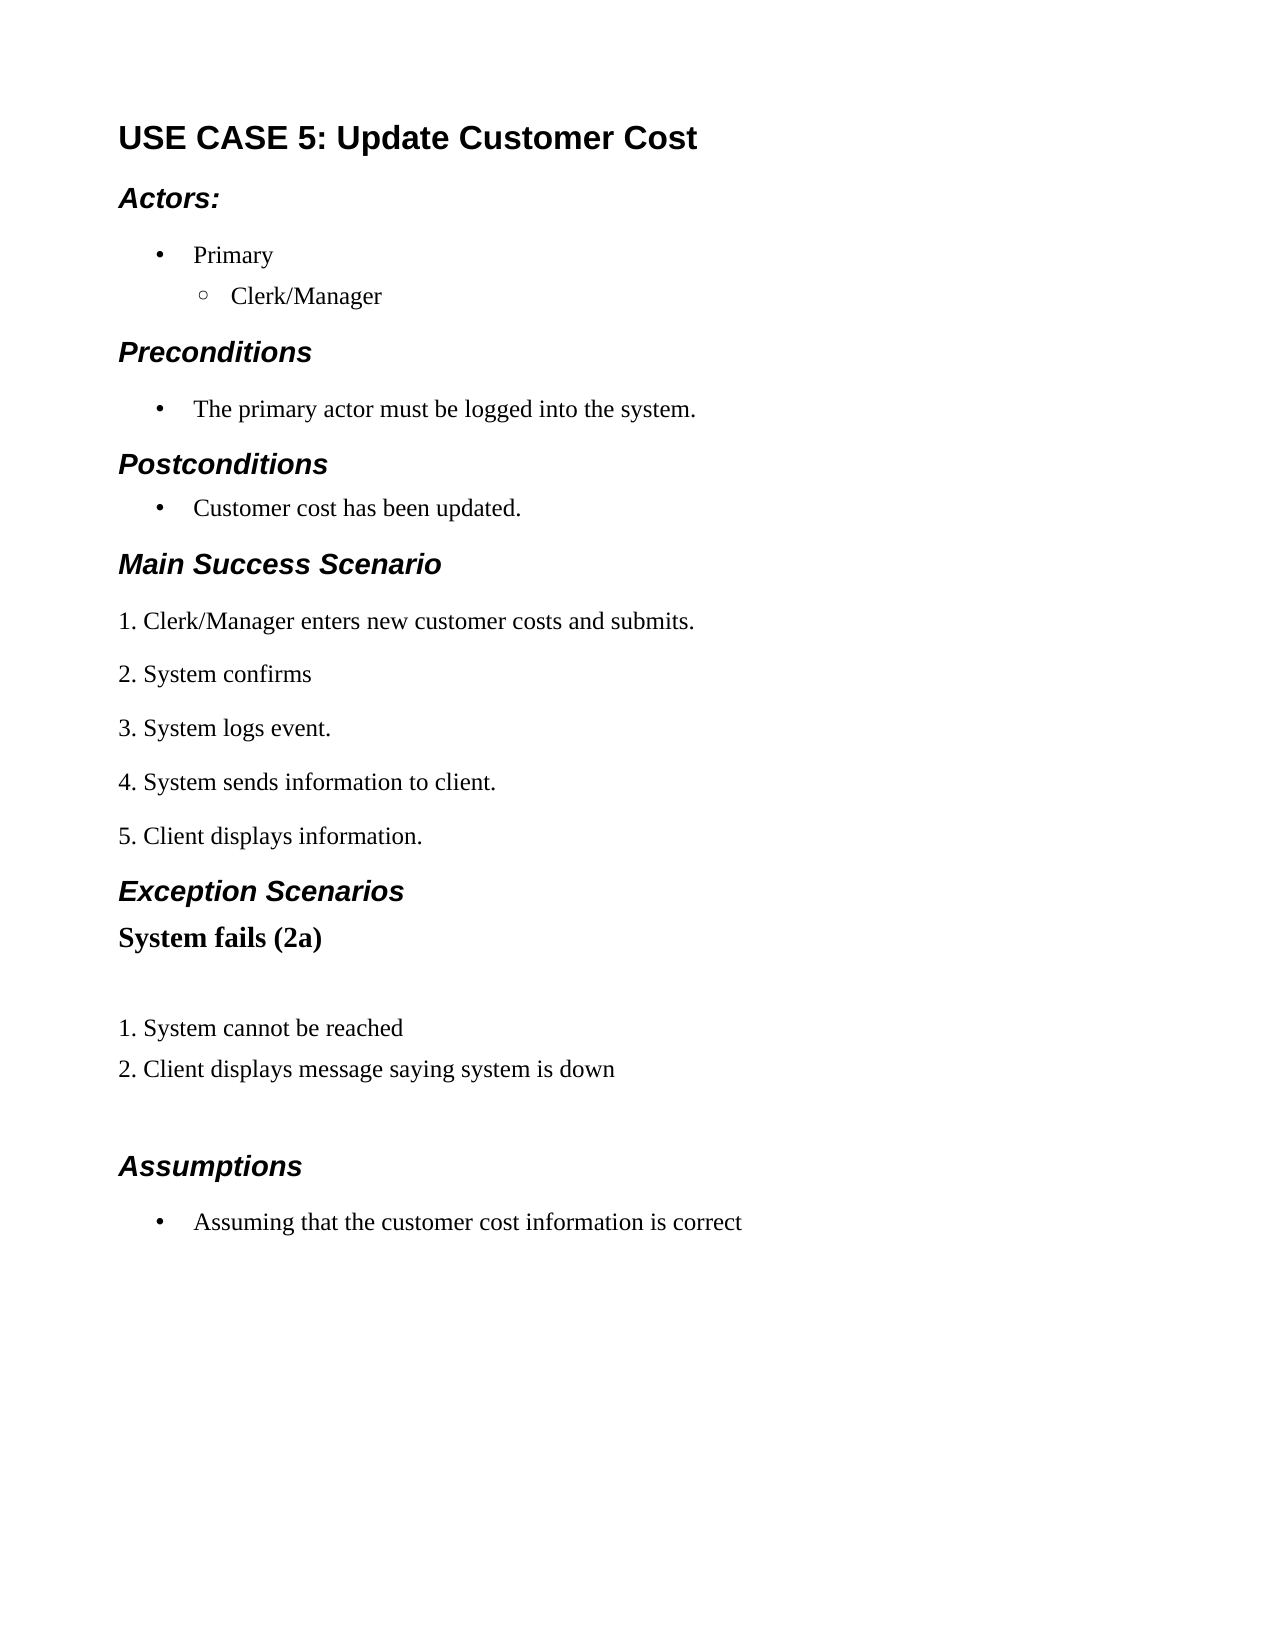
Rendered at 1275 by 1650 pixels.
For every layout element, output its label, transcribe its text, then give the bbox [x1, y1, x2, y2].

subtitle Preconditions [118, 335, 1157, 369]
subtitle 4. System sends information to client. [118, 767, 1157, 796]
subtitle USE CASE 5: Update Customer Cost [118, 118, 1157, 157]
text 2. Client displays message saying system is down [118, 1054, 1157, 1083]
subtitle The primary actor must be logged into the system. [156, 394, 1157, 422]
subtitle 1. Clerk/Manager enters new customer costs and submits. [118, 606, 1157, 634]
subtitle Postconditions [118, 447, 1157, 481]
subtitle Main Success Scenario [118, 547, 1157, 581]
text System fails (2a) [118, 921, 1157, 954]
list Customer cost has been updated. [156, 493, 1157, 522]
subtitle Assumptions [118, 1149, 1157, 1182]
subtitle Actors: [118, 182, 1157, 215]
subtitle 2. System confirms [118, 659, 1157, 688]
subtitle Assuming that the customer cost information is correct [156, 1207, 1157, 1236]
subtitle 3. System logs event. [118, 713, 1157, 742]
text 1. System cannot be reached [118, 1013, 1157, 1041]
subtitle 5. Client displays information. [118, 821, 1157, 849]
subtitle Primary [156, 240, 1157, 269]
subtitle Exception Scenarios [118, 874, 1157, 908]
list Clerk/Manager [193, 281, 1157, 310]
